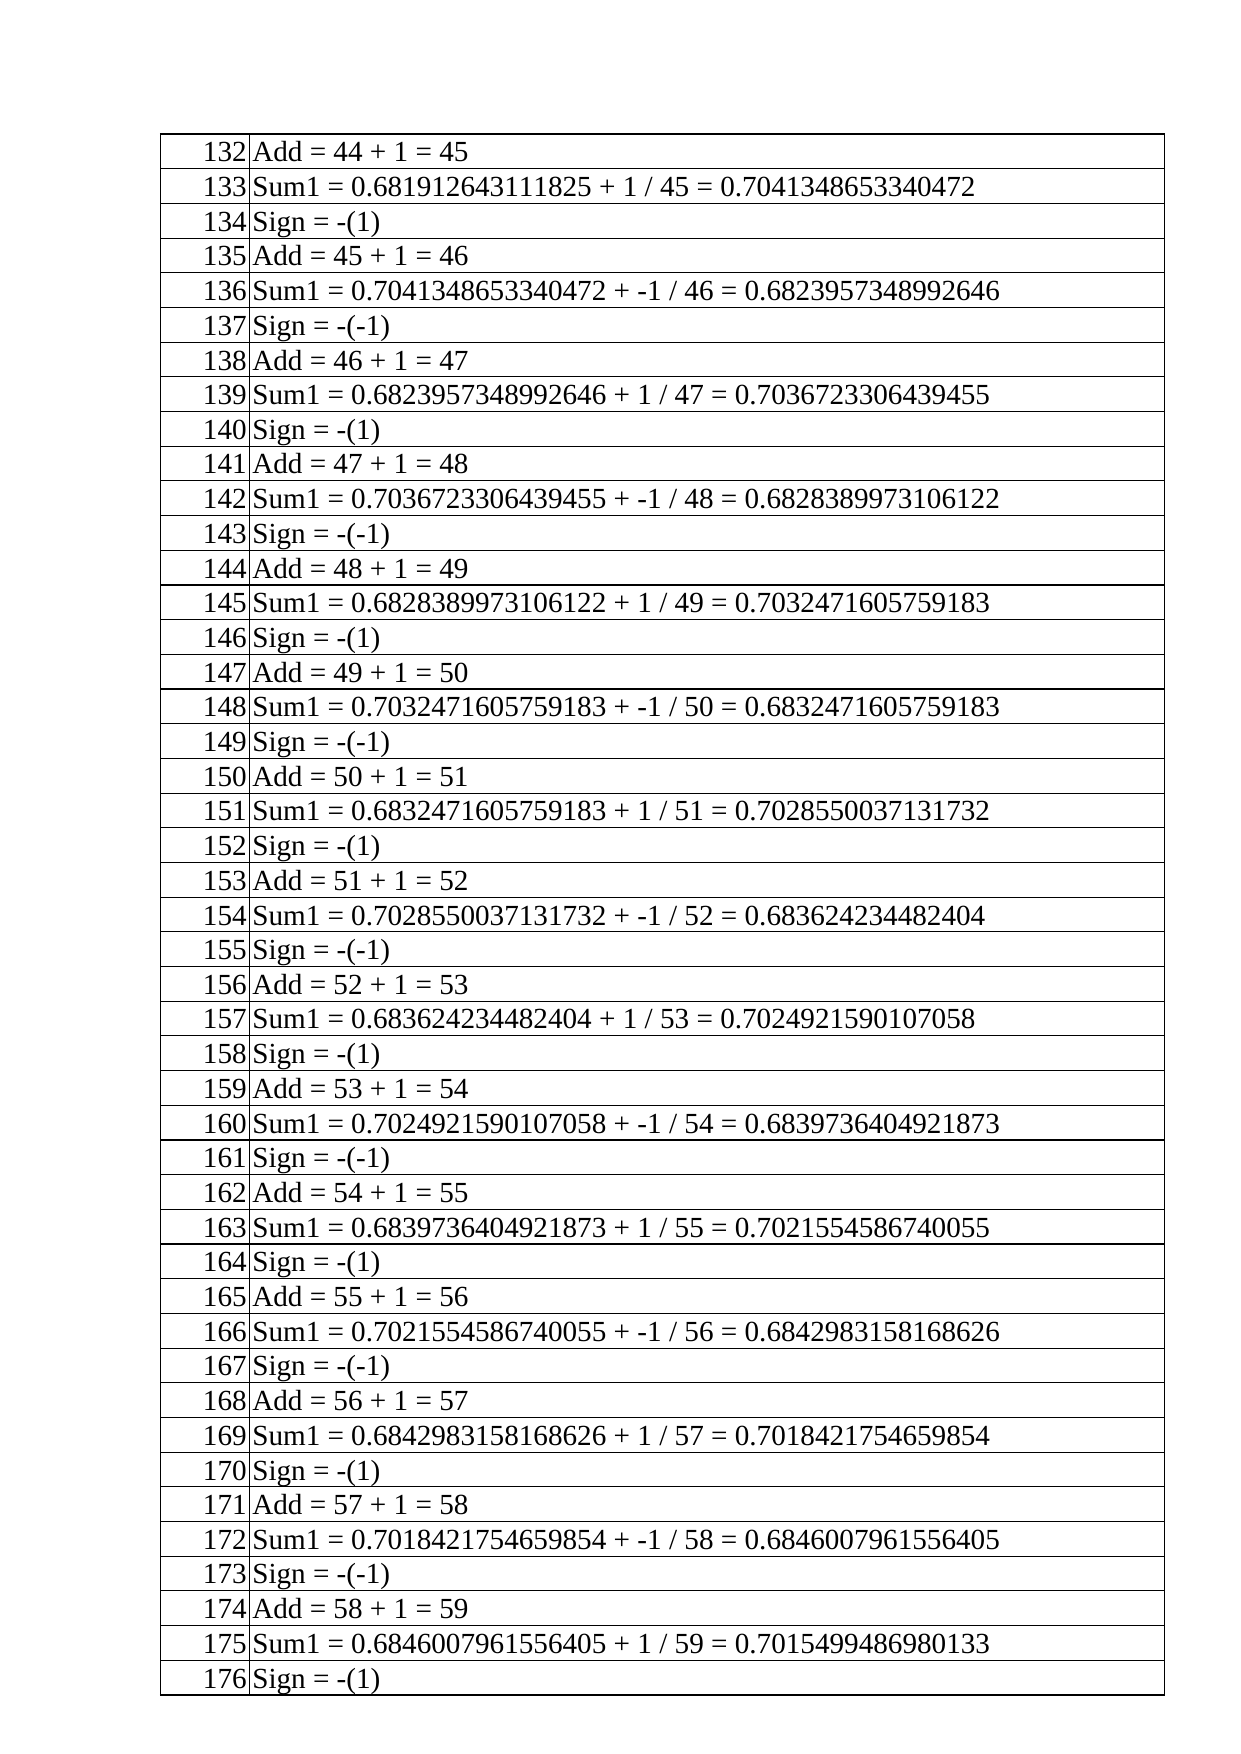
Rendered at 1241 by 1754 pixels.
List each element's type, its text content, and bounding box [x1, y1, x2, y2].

table_cell 143 [161, 516, 249, 549]
table_cell 147 [161, 655, 249, 688]
table_cell Add = 51 + 1 = 52 [250, 863, 1164, 896]
table_cell 163 [161, 1210, 249, 1243]
table_cell 158 [161, 1036, 249, 1070]
table_cell 167 [161, 1349, 249, 1382]
table_cell 145 [161, 586, 249, 619]
table_cell 155 [161, 932, 249, 966]
table_cell 173 [161, 1557, 249, 1590]
table_cell 149 [161, 724, 249, 758]
table_cell 171 [161, 1487, 249, 1521]
table_cell 175 [161, 1626, 249, 1659]
table_cell Add = 58 + 1 = 59 [250, 1591, 1164, 1625]
table_cell 176 [161, 1661, 249, 1694]
table_cell Sign = -(-1) [250, 724, 1164, 758]
table_cell 161 [161, 1141, 249, 1174]
table_cell 154 [161, 898, 249, 931]
table_cell Sum1 = 0.681912643111825 + 1 / 45 = 0.7041348653340472 [250, 169, 1164, 203]
table_cell Sum1 = 0.6823957348992646 + 1 / 47 = 0.7036723306439455 [250, 377, 1164, 411]
table_cell 169 [161, 1418, 249, 1451]
table_cell 164 [161, 1245, 249, 1278]
table_cell 157 [161, 1002, 249, 1035]
table_cell 172 [161, 1522, 249, 1556]
table_cell 153 [161, 863, 249, 896]
table_cell Add = 53 + 1 = 54 [250, 1071, 1164, 1104]
table_cell 152 [161, 828, 249, 862]
table_cell 168 [161, 1383, 249, 1417]
table_cell 151 [161, 794, 249, 827]
table_cell Add = 47 + 1 = 48 [250, 447, 1164, 480]
table_cell Sum1 = 0.7021554586740055 + -1 / 56 = 0.6842983158168626 [250, 1314, 1164, 1347]
table_cell Sign = -(1) [250, 412, 1164, 446]
table_cell Sum1 = 0.7028550037131732 + -1 / 52 = 0.683624234482404 [250, 898, 1164, 931]
table_cell Add = 52 + 1 = 53 [250, 967, 1164, 1001]
table_cell Sign = -(1) [250, 1661, 1164, 1694]
table_cell 165 [161, 1279, 249, 1313]
table_cell 141 [161, 447, 249, 480]
table_cell Add = 45 + 1 = 46 [250, 239, 1164, 272]
table_cell 133 [161, 169, 249, 203]
table_cell Sign = -(-1) [250, 1349, 1164, 1382]
table_cell Add = 48 + 1 = 49 [250, 551, 1164, 584]
table_cell 159 [161, 1071, 249, 1104]
table_cell 156 [161, 967, 249, 1001]
table_cell 160 [161, 1106, 249, 1139]
table_cell Add = 49 + 1 = 50 [250, 655, 1164, 688]
table_cell 148 [161, 690, 249, 723]
table_cell Add = 50 + 1 = 51 [250, 759, 1164, 792]
table_cell Sum1 = 0.6828389973106122 + 1 / 49 = 0.7032471605759183 [250, 586, 1164, 619]
table_cell Sign = -(1) [250, 1245, 1164, 1278]
table_cell Add = 44 + 1 = 45 [250, 135, 1164, 168]
table_cell 174 [161, 1591, 249, 1625]
table_cell Add = 57 + 1 = 58 [250, 1487, 1164, 1521]
table_cell 144 [161, 551, 249, 584]
table_cell 137 [161, 308, 249, 341]
table_cell Sum1 = 0.6839736404921873 + 1 / 55 = 0.7021554586740055 [250, 1210, 1164, 1243]
table_cell Sum1 = 0.7032471605759183 + -1 / 50 = 0.6832471605759183 [250, 690, 1164, 723]
table_cell Sign = -(-1) [250, 516, 1164, 549]
table_cell Sign = -(-1) [250, 1141, 1164, 1174]
table_cell Sum1 = 0.7024921590107058 + -1 / 54 = 0.6839736404921873 [250, 1106, 1164, 1139]
table_cell 139 [161, 377, 249, 411]
table_cell 166 [161, 1314, 249, 1347]
table_cell Sign = -(1) [250, 828, 1164, 862]
table_cell Sign = -(-1) [250, 1557, 1164, 1590]
table_cell 150 [161, 759, 249, 792]
table_cell 135 [161, 239, 249, 272]
table_cell Sum1 = 0.6846007961556405 + 1 / 59 = 0.7015499486980133 [250, 1626, 1164, 1659]
table_cell 134 [161, 204, 249, 237]
table_cell Add = 46 + 1 = 47 [250, 343, 1164, 376]
table_cell Sign = -(1) [250, 1036, 1164, 1070]
table_cell Sign = -(1) [250, 204, 1164, 237]
table_cell Sign = -(-1) [250, 932, 1164, 966]
table_cell Add = 55 + 1 = 56 [250, 1279, 1164, 1313]
table_cell 142 [161, 481, 249, 515]
table_cell Sign = -(1) [250, 1453, 1164, 1486]
table_cell Add = 56 + 1 = 57 [250, 1383, 1164, 1417]
table_cell 146 [161, 620, 249, 654]
table_cell Sum1 = 0.7018421754659854 + -1 / 58 = 0.6846007961556405 [250, 1522, 1164, 1556]
table_cell Sum1 = 0.7036723306439455 + -1 / 48 = 0.6828389973106122 [250, 481, 1164, 515]
table_cell Add = 54 + 1 = 55 [250, 1175, 1164, 1209]
table_cell Sum1 = 0.7041348653340472 + -1 / 46 = 0.6823957348992646 [250, 273, 1164, 307]
table_cell 170 [161, 1453, 249, 1486]
table_cell Sum1 = 0.683624234482404 + 1 / 53 = 0.7024921590107058 [250, 1002, 1164, 1035]
table_cell 138 [161, 343, 249, 376]
table_cell Sum1 = 0.6832471605759183 + 1 / 51 = 0.7028550037131732 [250, 794, 1164, 827]
table_cell 140 [161, 412, 249, 446]
table_cell 132 [161, 135, 249, 168]
table_cell 136 [161, 273, 249, 307]
table_cell 162 [161, 1175, 249, 1209]
table_cell Sign = -(1) [250, 620, 1164, 654]
table_cell Sum1 = 0.6842983158168626 + 1 / 57 = 0.7018421754659854 [250, 1418, 1164, 1451]
table_cell Sign = -(-1) [250, 308, 1164, 341]
